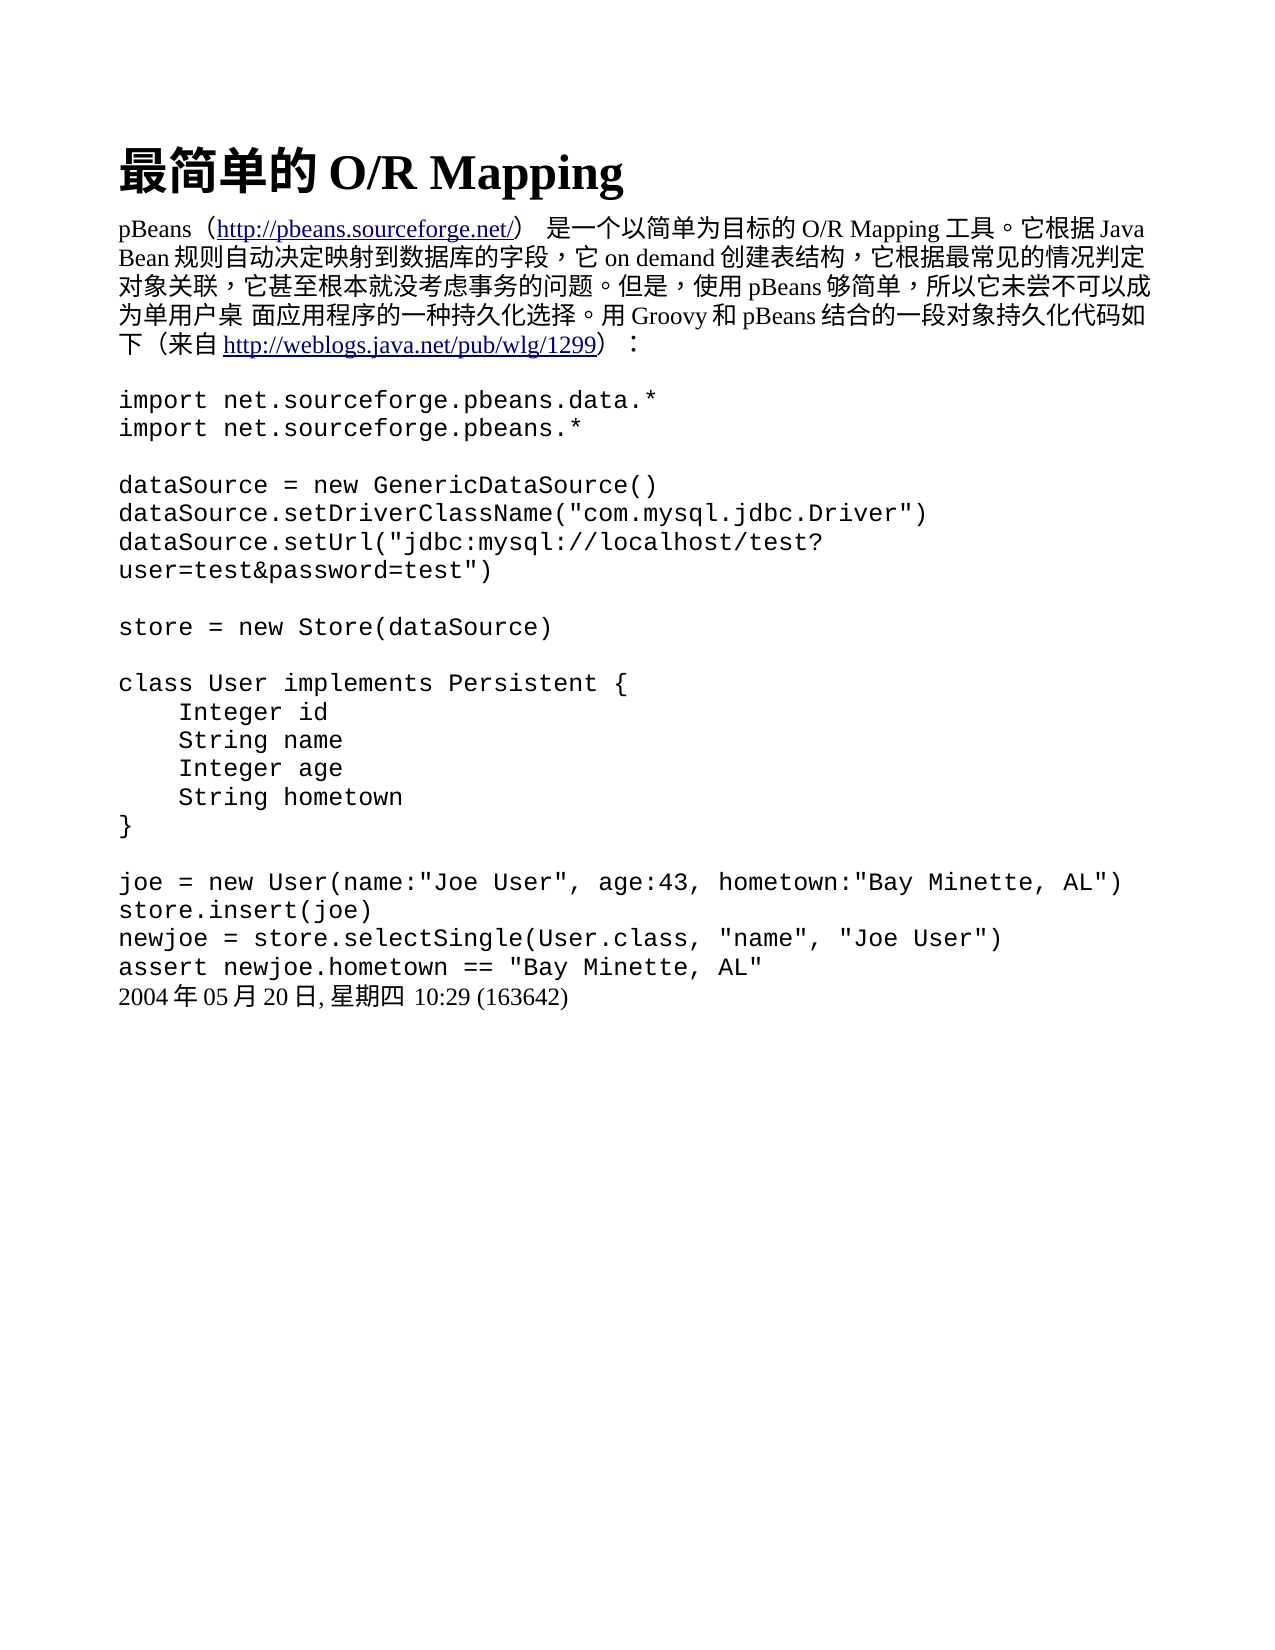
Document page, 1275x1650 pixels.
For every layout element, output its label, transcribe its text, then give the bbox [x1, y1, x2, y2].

subtitle 最简单的O/R Mapping [118, 143, 1157, 201]
text 2004年05月20日, 星期四 10:29 (163642) [118, 982, 1157, 1012]
text import net.sourceforge.pbeans.data.* import net.sourceforge.pbeans.* dataSource = new GenericDataSource() dataSource.setDriverClassName("com.mysql.jdbc.Driver") dataSource.setUrl("jdbc:mysql://localhost/test?user=test&password=test") store = new Store(dataSource) class User implements Persistent { Integer id String name Integer age String hometown } joe = new User(name:"Joe User", age:43, hometown:"Bay Minette, AL") store.insert(joe) newjoe = store.selectSingle(User.class, "name", "Joe User") assert newjoe.hometown == "Bay Minette, AL" [118, 387, 1157, 982]
text pBeans（http://pbeans.sourceforge.net/） 是一个以简单为目标的O/R Mapping工具。它根据Java Bean规则自动决定映射到数据库的字段，它on demand创建表结构，它根据最常见的情况判定对象关联，它甚至根本就没考虑事务的问题。但是，使用pBeans够简单，所以它未尝不可以成为单用户桌 面应用程序的一种持久化选择。用Groovy和pBeans结合的一段对象持久化代码如下（来自http://weblogs.java.net/pub/wlg/1299）： [118, 214, 1157, 360]
